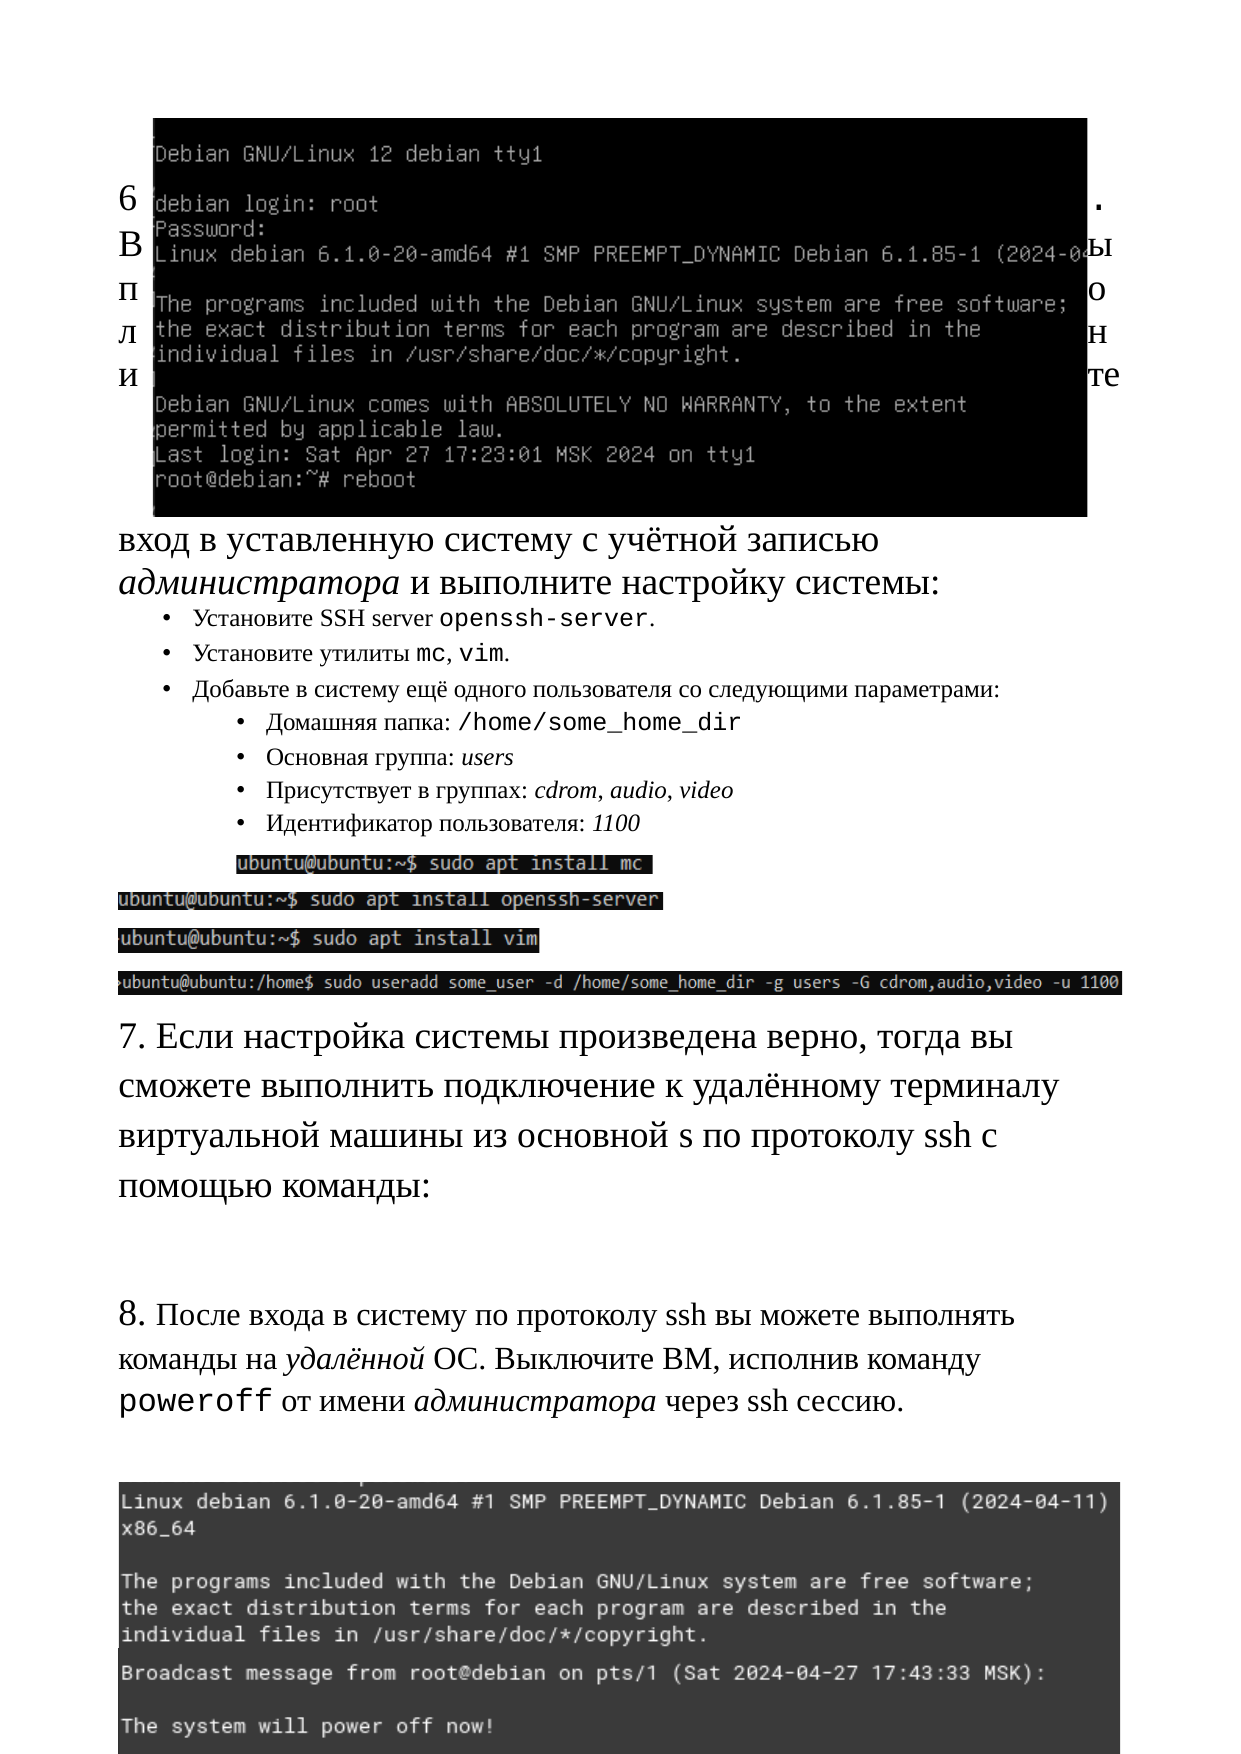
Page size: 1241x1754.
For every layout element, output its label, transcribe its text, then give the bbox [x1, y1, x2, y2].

list Установите утилиты mc, vim. [162, 638, 1122, 669]
list Основная группа: users [236, 742, 1122, 771]
list Добавьте в систему ещё одного пользователя со следующими параметрами: [162, 674, 1122, 702]
text 8. После входа в систему по протоколу ssh вы можете выполнять команды на удалённой ОС. Выключите ВМ, исполнив команду poweroff от имени администратора через ssh сессию. [118, 1290, 1122, 1421]
list Присутствует в группах: cdrom, audio, video [236, 775, 1122, 804]
list Установите SSH server openssh-server. [162, 603, 1122, 634]
text 7. Если настройка системы произведена верно, тогда вы сможете выполнить подключение к удалённому терминалу виртуальной машины из основной s по протоколу ssh с помощью команды: [118, 1013, 1122, 1205]
list Домашняя папка: /home/some_home_dir [236, 707, 1122, 737]
text 6.Выполните вход в уставленную систему с учётной записью администратора и выполните настройку системы: [118, 176, 1122, 603]
list Идентификатор пользователя: 1100 [236, 808, 1122, 837]
